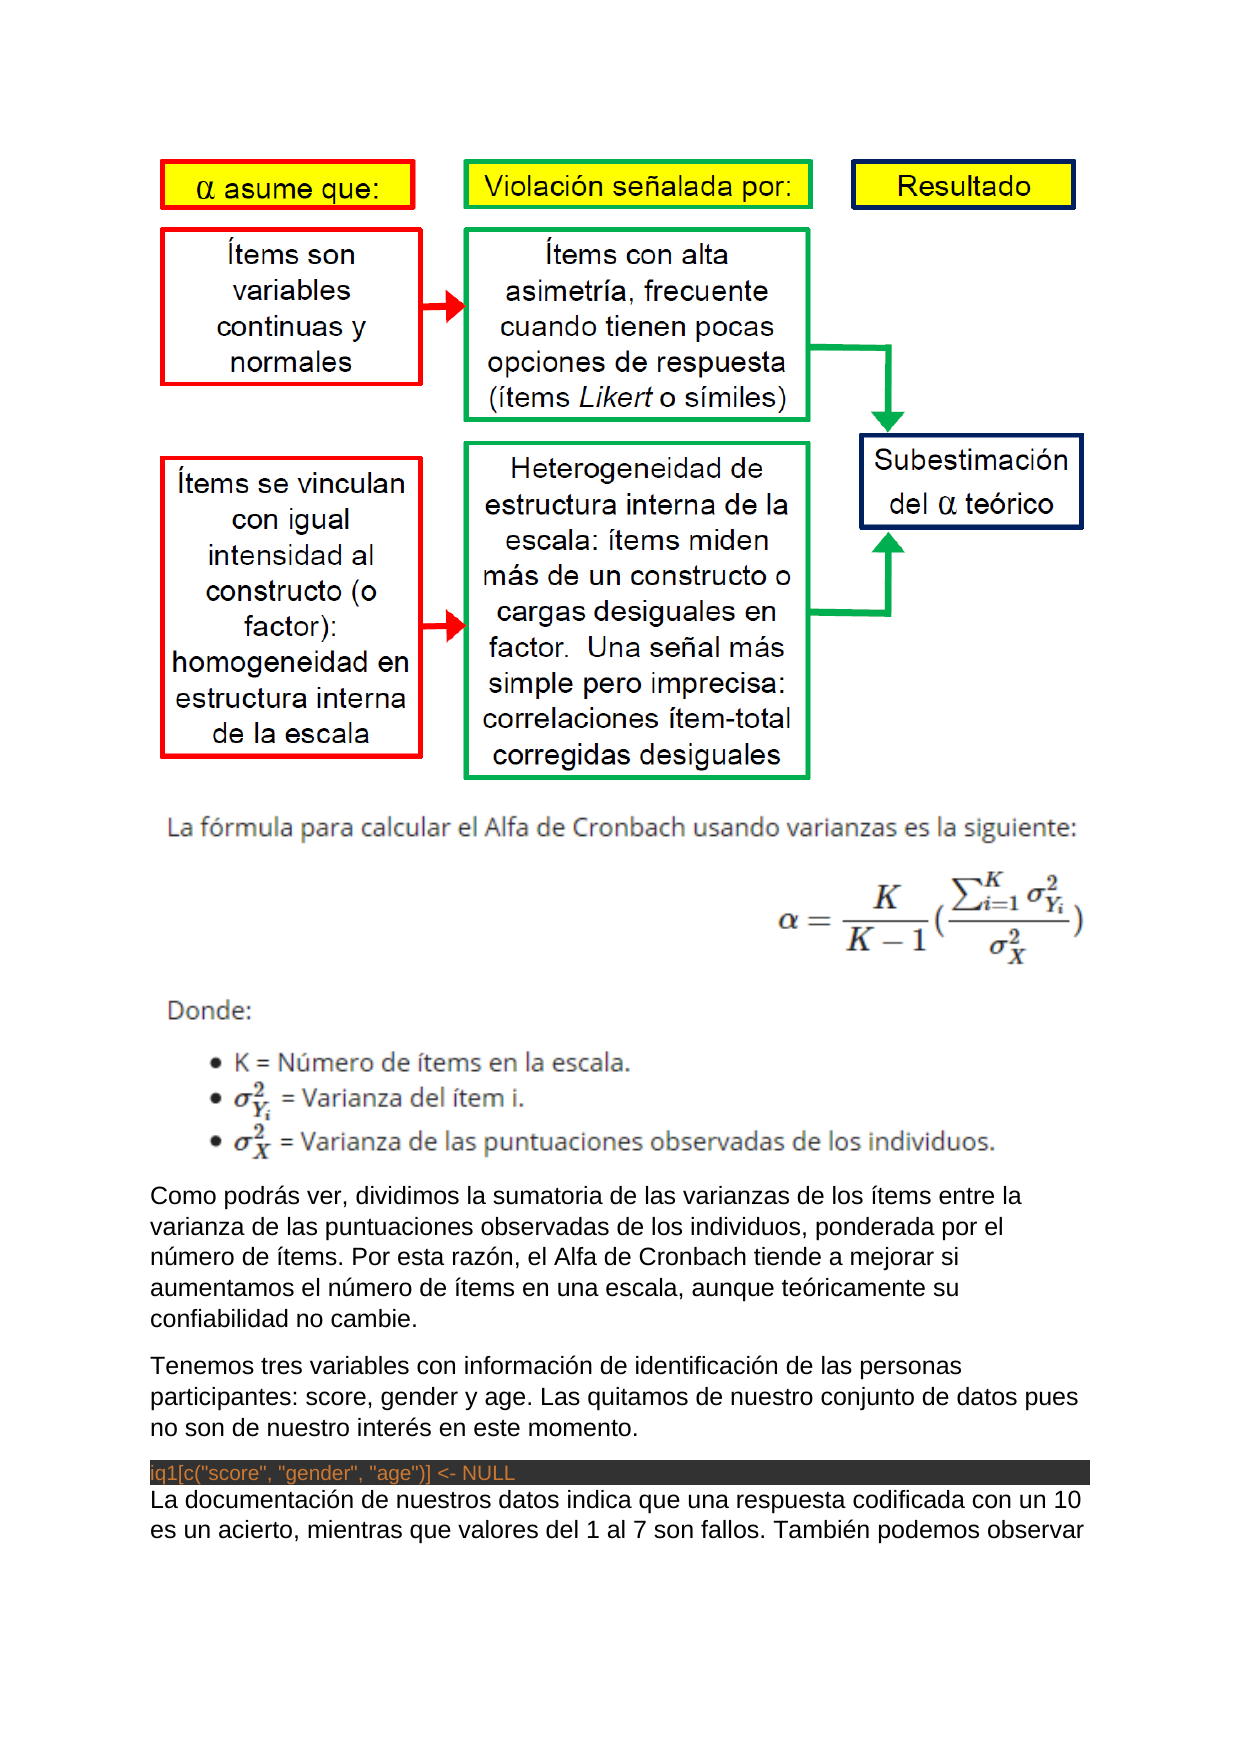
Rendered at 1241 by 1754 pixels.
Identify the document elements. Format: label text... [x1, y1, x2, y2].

text iq1[c("score", "gender", "age")] <- NULL [150, 1460, 1090, 1485]
text La documentación de nuestros datos indica que una respuesta codificada con un 10 es un acierto, mientras que valores del 1 al 7 son fallos. También podemos observar [150, 1485, 1090, 1544]
text Como podrás ver, dividimos la sumatoria de las varianzas de los ítems entre la varianza de las puntuaciones observadas de los individuos, ponderada por el número de ítems. Por esta razón, el Alfa de Cronbach tiende a mejorar si aumentamos el número de ítems en una escala, aunque teóricamente su confiabilidad no cambie. [150, 1181, 1090, 1332]
text Tenemos tres variables con información de identificación de las personas participantes: score, gender y age. Las quitamos de nuestro conjunto de datos pues no son de nuestro interés en este momento. [150, 1351, 1090, 1441]
